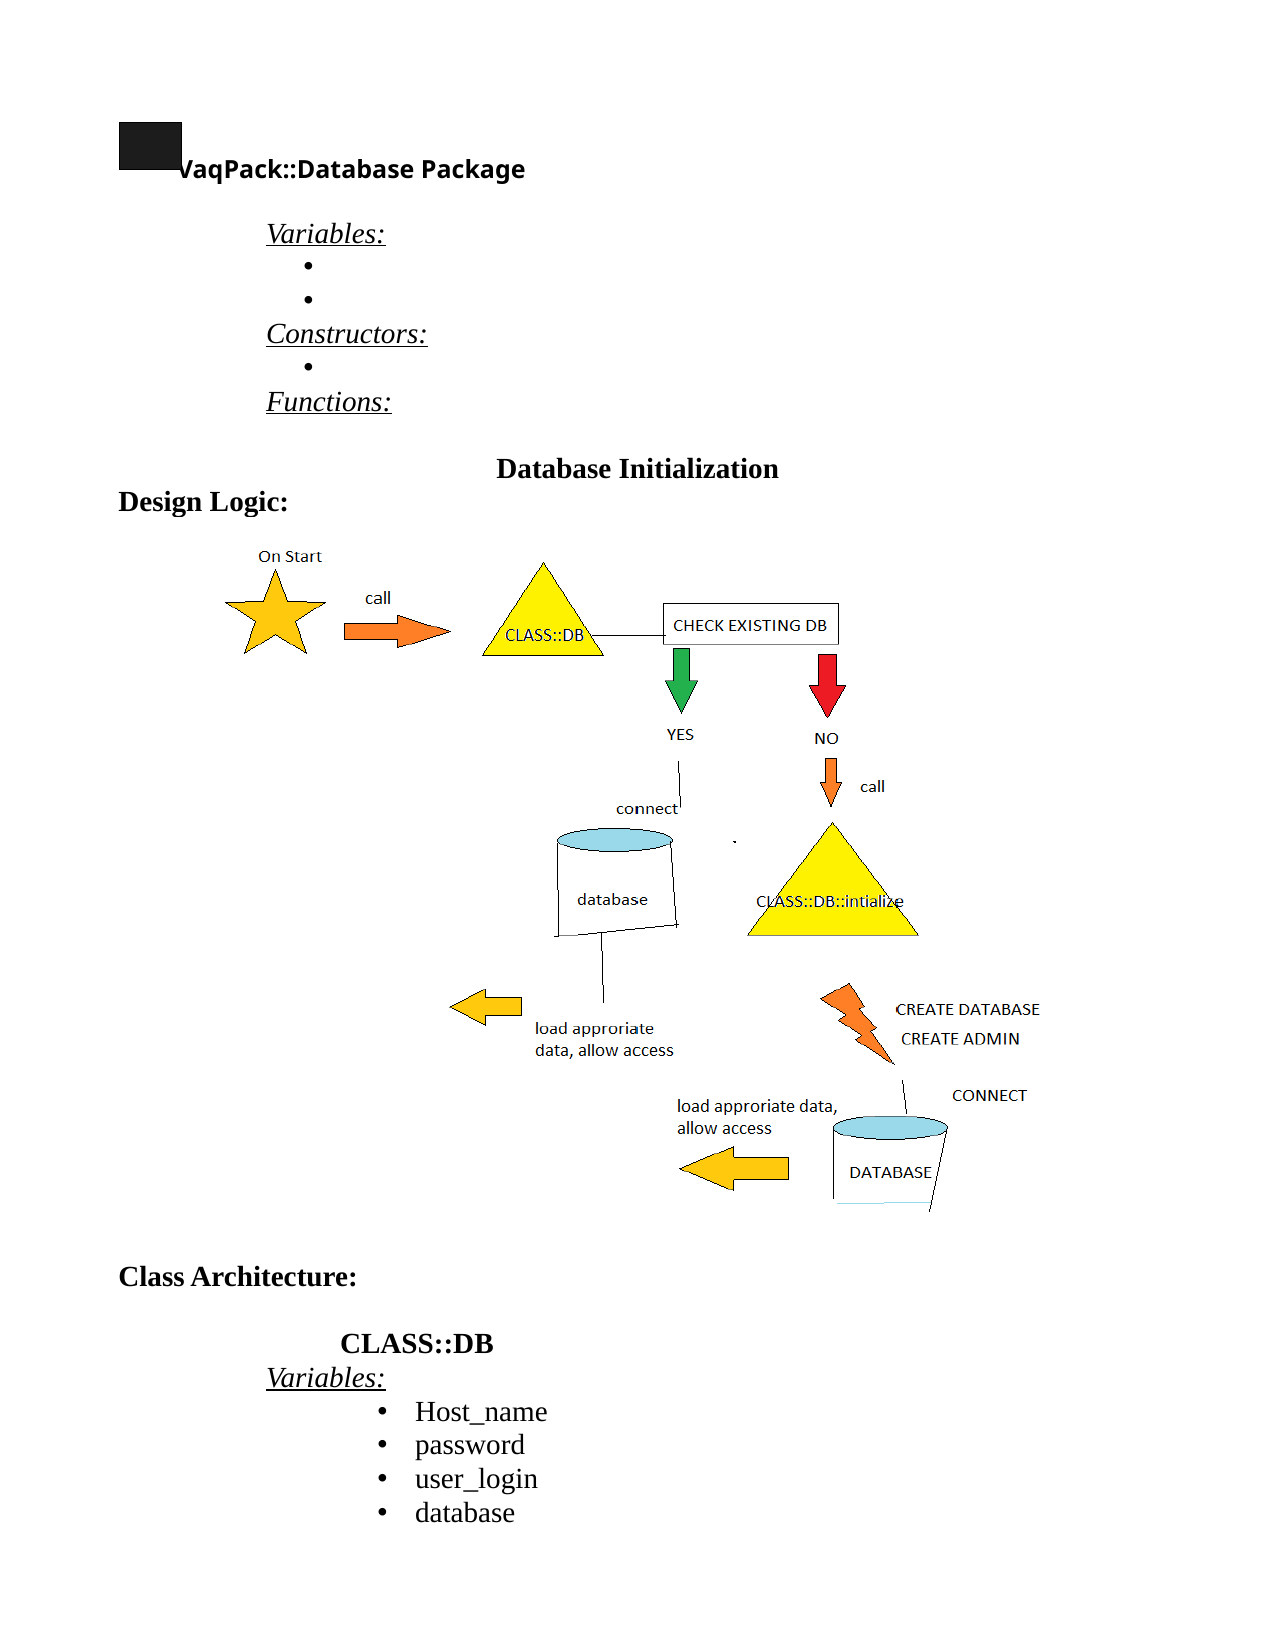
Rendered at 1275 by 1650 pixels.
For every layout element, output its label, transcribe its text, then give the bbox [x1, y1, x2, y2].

list database [377, 1495, 1157, 1528]
text Database Initialization [118, 451, 1157, 484]
text Variables: [118, 1360, 1157, 1394]
text Class Architecture: [118, 1259, 1157, 1293]
text Variables: [118, 216, 1157, 249]
text Constructors: [118, 317, 1157, 350]
list user_login [377, 1461, 1157, 1495]
text Functions: [118, 384, 1157, 417]
text Design Logic: [118, 484, 1157, 517]
picture [118, 517, 1157, 1226]
list password [377, 1427, 1157, 1461]
text CLASS::DB [118, 1327, 1157, 1360]
list Host_name [377, 1394, 1157, 1427]
